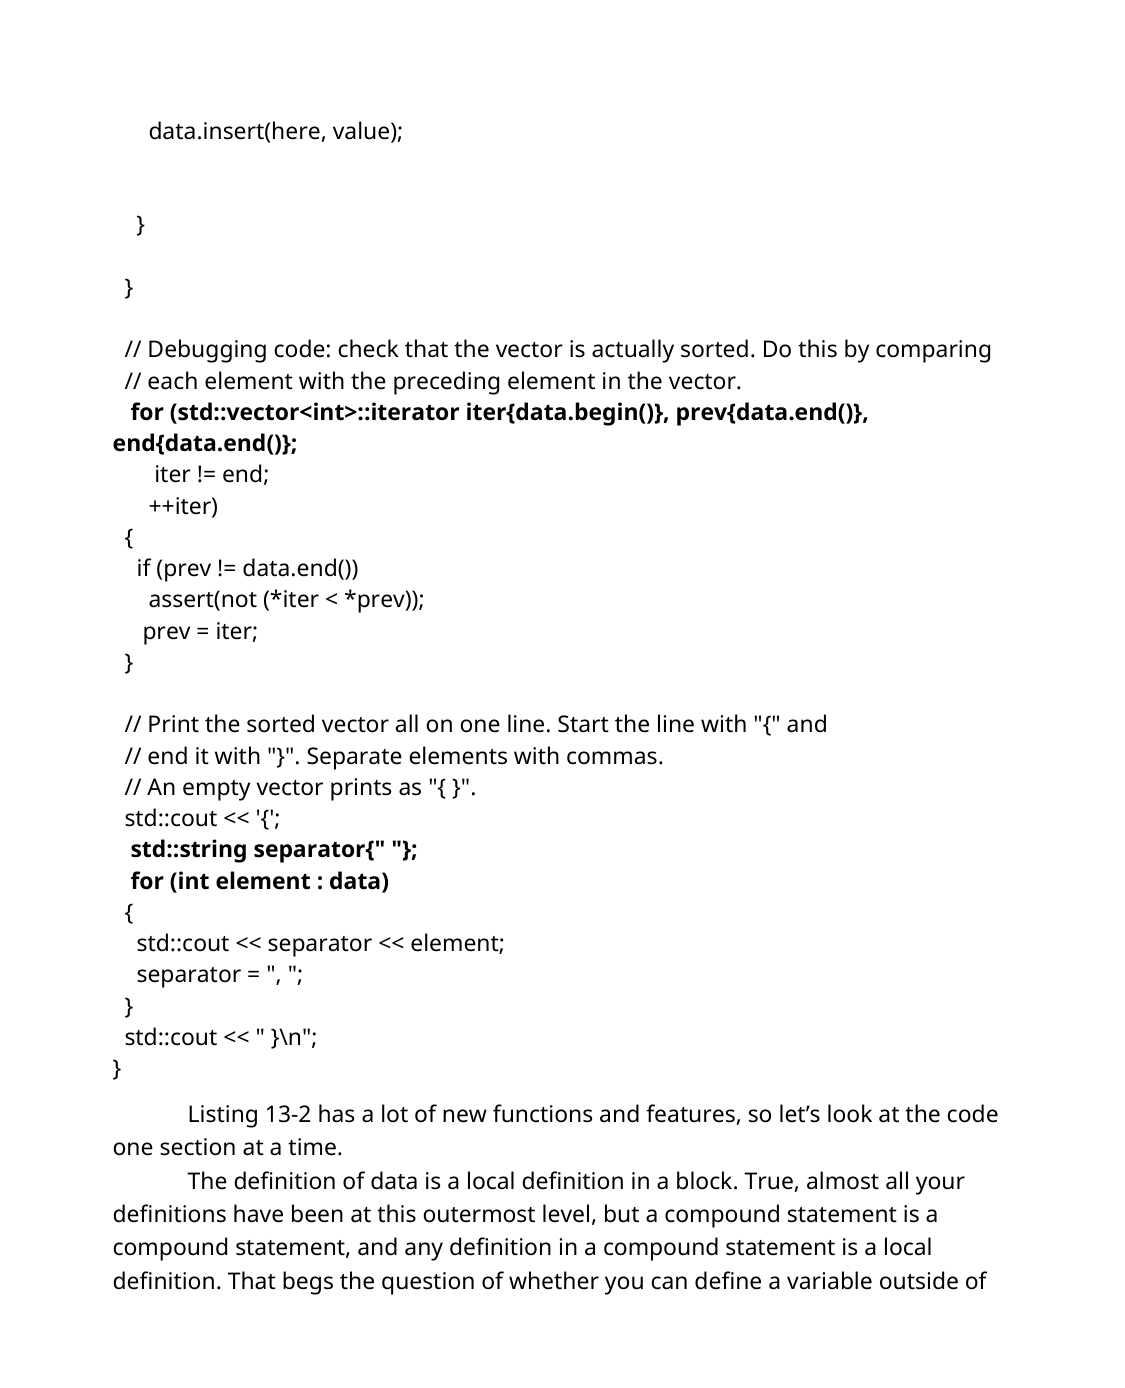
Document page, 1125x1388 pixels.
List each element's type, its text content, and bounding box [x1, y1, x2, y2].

text std::string separator{" "}; [112, 833, 1012, 865]
text for (int element : data) [112, 865, 1012, 896]
text } [112, 990, 1012, 1021]
text iter != end; [112, 458, 1012, 490]
text } [112, 646, 1012, 677]
text { [112, 521, 1012, 552]
text } [112, 208, 1012, 240]
text std::cout << " }\n"; [112, 1021, 1012, 1052]
text separator = ", "; [112, 958, 1012, 990]
text data.insert(here, value); [112, 115, 1012, 146]
text assert(not (*iter < *prev)); [112, 583, 1012, 615]
text Listing 13-2 has a lot of new functions and features, so let’s look at the code one section at a time. [112, 1096, 1012, 1163]
text std::cout << '{'; [112, 802, 1012, 833]
text // Print the sorted vector all on one line. Start the line with "{" and [112, 708, 1012, 740]
text ++iter) [112, 490, 1012, 521]
text // An empty vector prints as "{ }". [112, 771, 1012, 802]
text // Debugging code: check that the vector is actually sorted. Do this by comparing [112, 333, 1012, 365]
text } [112, 1052, 1012, 1083]
text } [112, 271, 1012, 302]
text for (std::vector<int>::iterator iter{data.begin()}, prev{data.end()}, end{data.end()}; [112, 396, 1012, 458]
text The definition of data is a local definition in a block. True, almost all your definitions have been at this outermost level, but a compound statement is a compound statement, and any definition in a compound statement is a local definition. That begs the question of whether you can define a variable outside of [112, 1163, 1012, 1296]
text prev = iter; [112, 615, 1012, 646]
text if (prev != data.end()) [112, 552, 1012, 583]
text // end it with "}". Separate elements with commas. [112, 740, 1012, 771]
text { [112, 896, 1012, 927]
text std::cout << separator << element; [112, 927, 1012, 958]
text // each element with the preceding element in the vector. [112, 365, 1012, 396]
